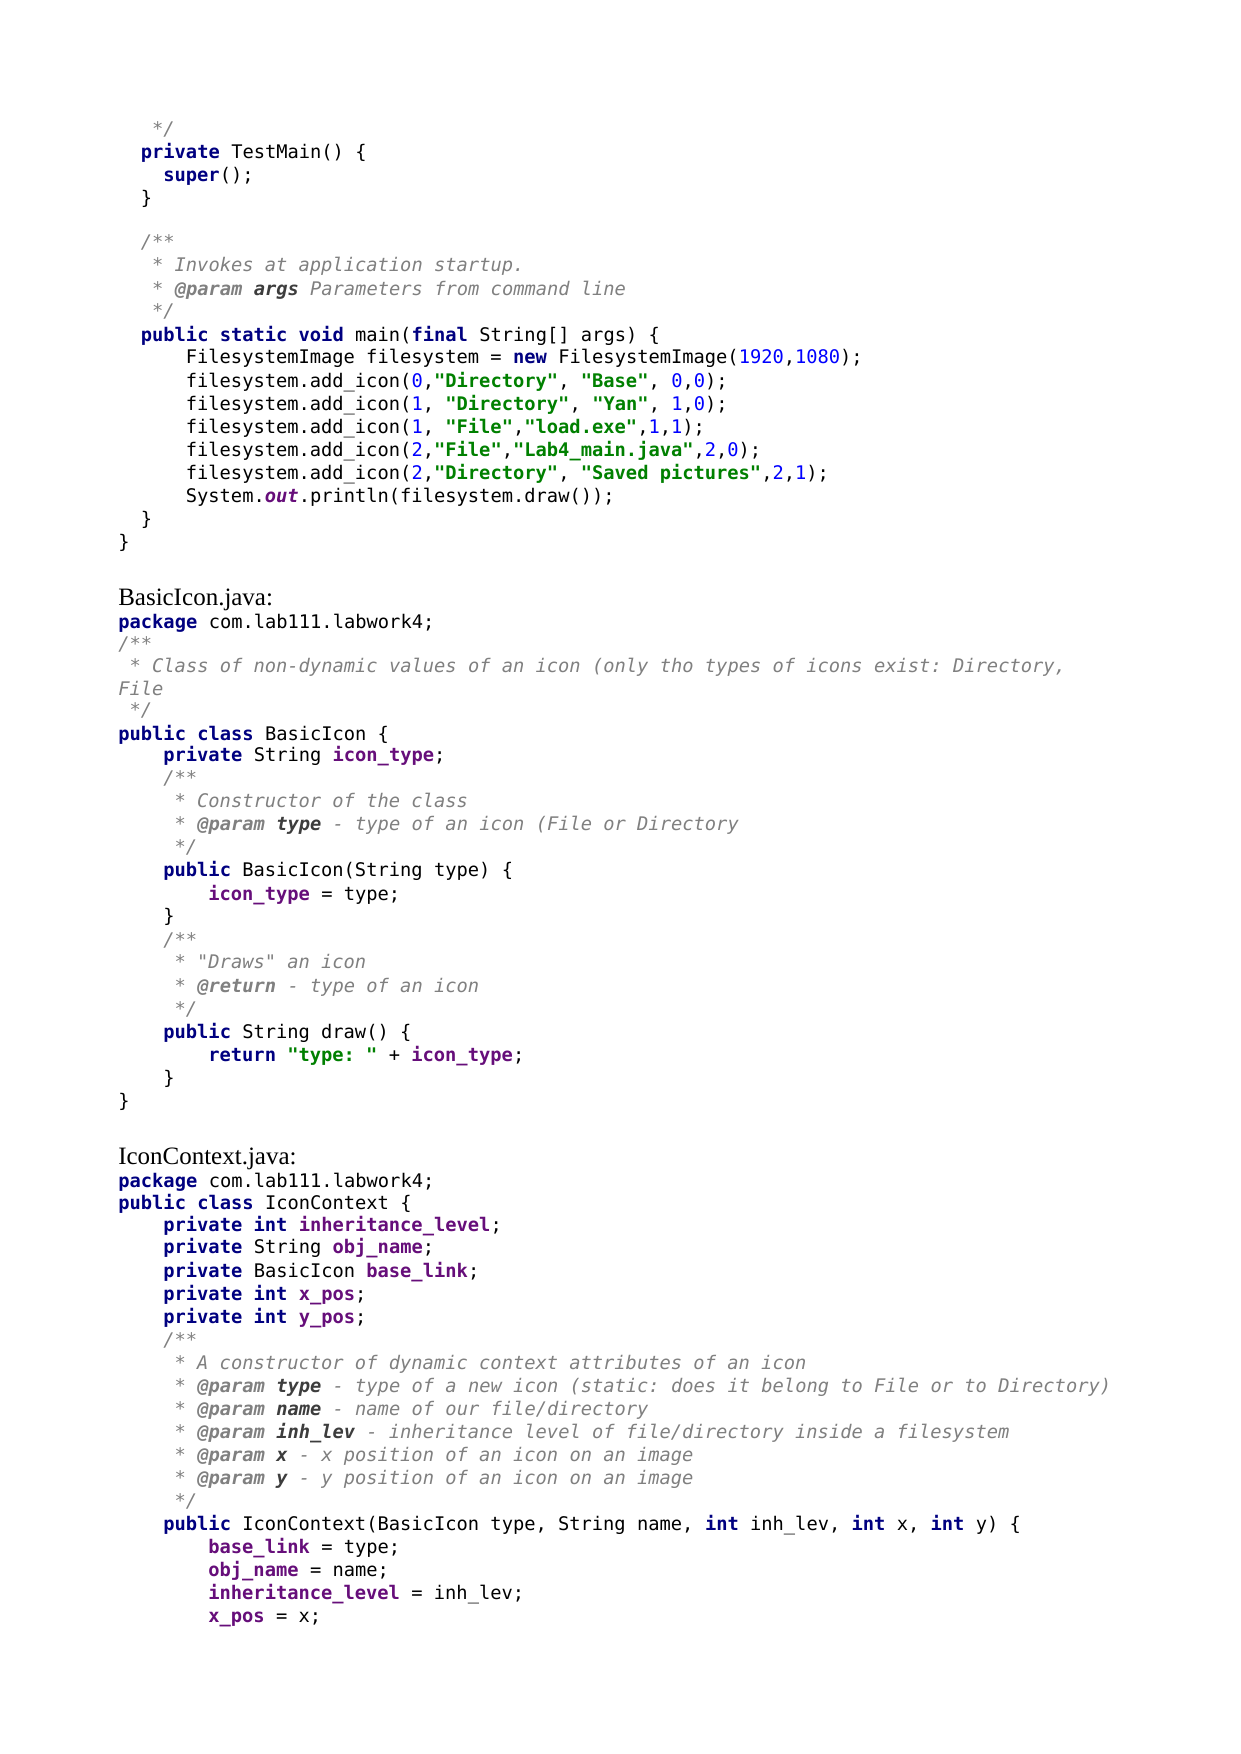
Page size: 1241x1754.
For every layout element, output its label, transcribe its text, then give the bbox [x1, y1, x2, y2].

text private int y_pos; [118, 1306, 1122, 1329]
text private BasicIcon base_link; [118, 1259, 1122, 1283]
text IconContext.java: [118, 1141, 1122, 1170]
text * @param type - type of a new icon (static: does it belong to File or to Directory) [118, 1375, 1122, 1398]
text * A constructor of dynamic context attributes of an icon [118, 1352, 1122, 1375]
text package com.lab111.labwork4; [118, 1170, 1122, 1192]
text private String obj_name; [118, 1237, 1122, 1259]
text */ [118, 1490, 1122, 1513]
text * Class of non-dynamic values of an icon (only tho types of icons exist: Directory, File [118, 654, 1122, 699]
text * @param inh_lev - inheritance level of file/directory inside a filesystem [118, 1421, 1122, 1444]
text inheritance_level = inh_lev; [118, 1582, 1122, 1605]
text /** [118, 231, 1122, 254]
text */ [118, 699, 1122, 722]
text /** [118, 767, 1122, 790]
text * @param name - name of our file/directory [118, 1398, 1122, 1421]
text super(); [118, 164, 1122, 187]
text * @param args Parameters from command line [118, 277, 1122, 301]
text } [118, 906, 1122, 928]
text package com.lab111.labwork4; [118, 611, 1122, 633]
text icon_type = type; [118, 882, 1122, 906]
text */ [118, 301, 1122, 323]
text public IconContext(BasicIcon type, String name, int inh_lev, int x, int y) { [118, 1513, 1122, 1536]
text */ [118, 836, 1122, 859]
text private int x_pos; [118, 1283, 1122, 1306]
text * Invokes at application startup. [118, 254, 1122, 277]
text public class IconContext { [118, 1192, 1122, 1213]
text private TestMain() { [118, 141, 1122, 164]
text * @param type - type of an icon (File or Directory [118, 813, 1122, 836]
text public class BasicIcon { [118, 722, 1122, 744]
text filesystem.add_icon(2,"Directory", "Saved pictures",2,1); [118, 462, 1122, 485]
text } [118, 187, 1122, 210]
text * @param y - y position of an icon on an image [118, 1467, 1122, 1490]
text } [118, 508, 1122, 531]
text return "type: " + icon_type; [118, 1044, 1122, 1067]
text System.out.println(filesystem.draw()); [118, 485, 1122, 508]
text BasicIcon.java: [118, 582, 1122, 611]
text */ [118, 998, 1122, 1021]
text } [118, 1090, 1122, 1112]
text private int inheritance_level; [118, 1213, 1122, 1237]
text filesystem.add_icon(1, "Directory", "Yan", 1,0); [118, 393, 1122, 416]
text } [118, 531, 1122, 553]
text FilesystemImage filesystem = new FilesystemImage(1920,1080); [118, 347, 1122, 369]
text obj_name = name; [118, 1559, 1122, 1582]
text * @return - type of an icon [118, 974, 1122, 998]
text * Constructor of the class [118, 790, 1122, 813]
text filesystem.add_icon(1, "File","load.exe",1,1); [118, 416, 1122, 439]
text public BasicIcon(String type) { [118, 859, 1122, 882]
text /** [118, 1329, 1122, 1352]
text } [118, 1067, 1122, 1090]
text x_pos = x; [118, 1605, 1122, 1628]
text filesystem.add_icon(0,"Directory", "Base", 0,0); [118, 369, 1122, 393]
text public String draw() { [118, 1021, 1122, 1044]
text * @param x - x position of an icon on an image [118, 1444, 1122, 1467]
text filesystem.add_icon(2,"File","Lab4_main.java",2,0); [118, 439, 1122, 462]
text * "Draws" an icon [118, 952, 1122, 974]
text base_link = type; [118, 1536, 1122, 1559]
text /** [118, 633, 1122, 654]
text private String icon_type; [118, 744, 1122, 767]
text /** [118, 928, 1122, 952]
text */ [118, 118, 1122, 141]
text public static void main(final String[] args) { [118, 323, 1122, 347]
